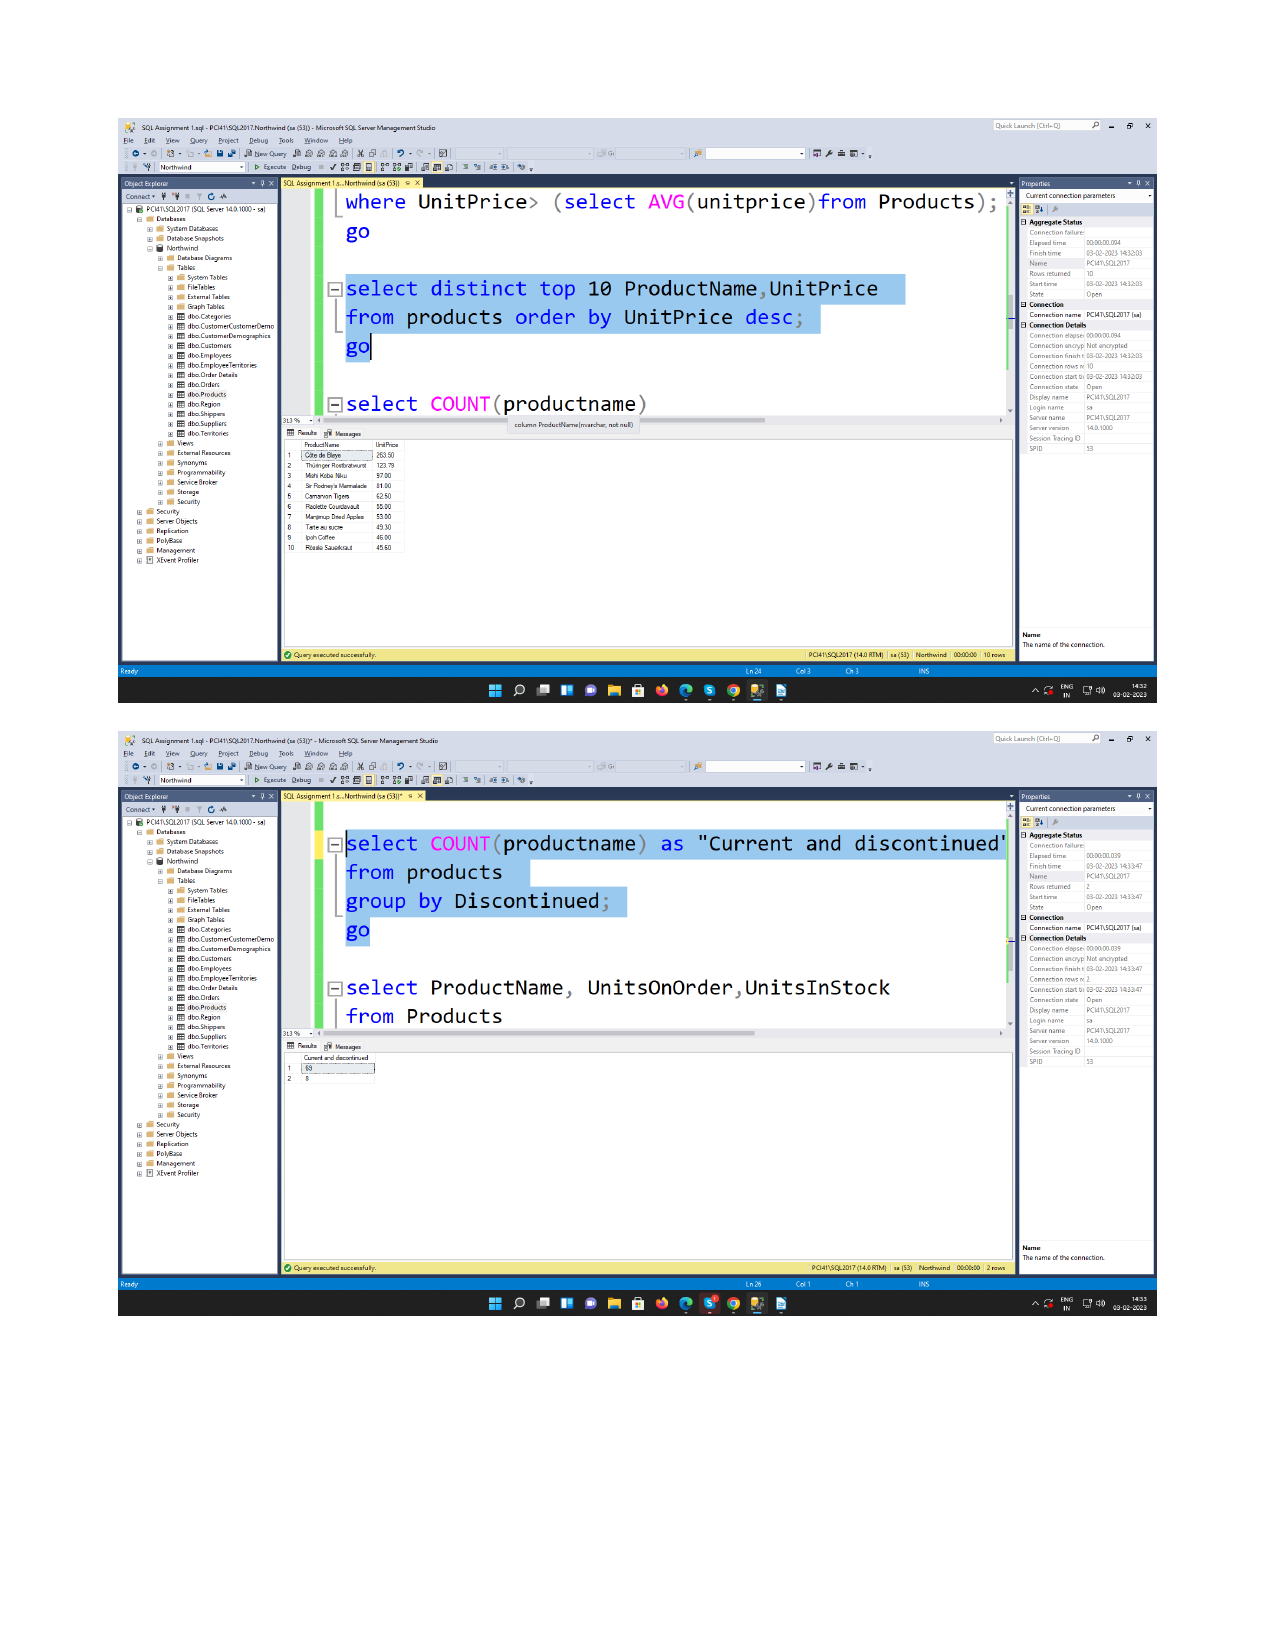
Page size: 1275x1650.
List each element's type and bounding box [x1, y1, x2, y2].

picture [118, 731, 1157, 1316]
picture [118, 118, 1157, 703]
